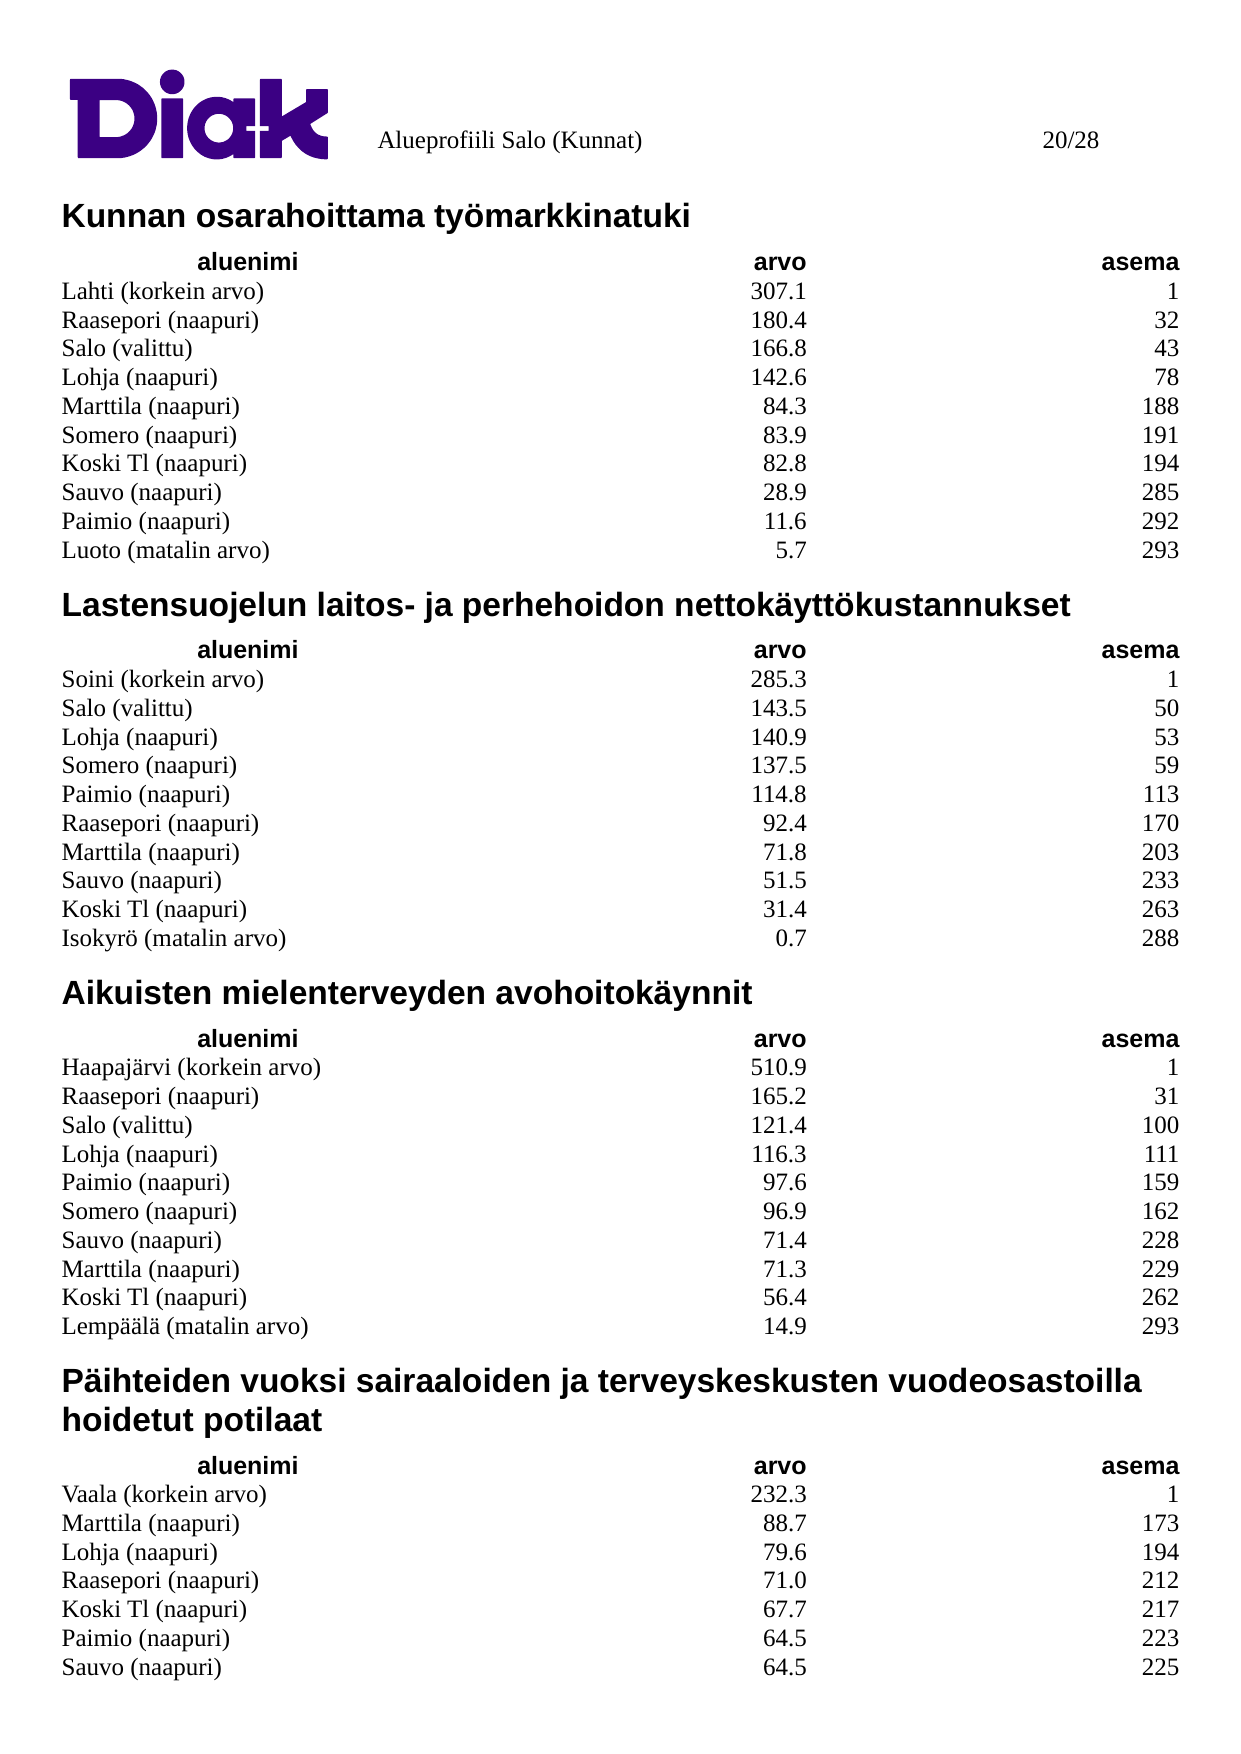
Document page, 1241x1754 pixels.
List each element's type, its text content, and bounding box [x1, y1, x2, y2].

table_cell 28.9 [434, 477, 806, 506]
table_cell Lohja (naapuri) [61, 722, 434, 751]
table_cell 0.7 [434, 923, 806, 952]
table_cell Paimio (naapuri) [61, 1168, 434, 1196]
table_cell Salo (valittu) [61, 334, 434, 362]
table_cell 92.4 [434, 808, 806, 837]
table_cell 293 [806, 535, 1179, 563]
table_cell 1 [806, 1053, 1179, 1081]
table_cell 53 [806, 722, 1179, 751]
table_cell 11.6 [434, 506, 806, 535]
table_cell 188 [806, 391, 1179, 420]
table_cell Paimio (naapuri) [61, 1623, 434, 1652]
table_cell Sauvo (naapuri) [61, 477, 434, 506]
table_header asema [806, 247, 1179, 276]
table_cell 5.7 [434, 535, 806, 563]
table_cell 100 [806, 1110, 1179, 1139]
table_cell 159 [806, 1168, 1179, 1196]
table_cell 162 [806, 1196, 1179, 1225]
table_cell Marttila (naapuri) [61, 1508, 434, 1537]
table_cell 140.9 [434, 722, 806, 751]
subtitle Päihteiden vuoksi sairaaloiden ja terveyskeskusten vuodeosastoilla hoidetut potilaat [61, 1361, 1179, 1438]
table_cell 64.5 [434, 1623, 806, 1652]
table_cell 50 [806, 693, 1179, 722]
table_cell 307.1 [434, 276, 806, 305]
table_cell 1 [806, 664, 1179, 693]
table_cell 43 [806, 334, 1179, 362]
table_cell 67.7 [434, 1594, 806, 1623]
table_cell Lohja (naapuri) [61, 362, 434, 391]
table_cell Somero (naapuri) [61, 751, 434, 779]
table_cell 111 [806, 1139, 1179, 1167]
table_cell 223 [806, 1623, 1179, 1652]
table_cell 32 [806, 305, 1179, 333]
table_cell Salo (valittu) [61, 693, 434, 722]
table_cell Marttila (naapuri) [61, 837, 434, 866]
table_cell 262 [806, 1283, 1179, 1311]
table_cell 233 [806, 866, 1179, 894]
table_cell 143.5 [434, 693, 806, 722]
table_cell 217 [806, 1594, 1179, 1623]
subtitle Lastensuojelun laitos- ja perhehoidon nettokäyttökustannukset [61, 584, 1179, 623]
table_cell Lempäälä (matalin arvo) [61, 1311, 434, 1340]
table_cell 194 [806, 1537, 1179, 1566]
table_cell Sauvo (naapuri) [61, 1225, 434, 1254]
table_cell 71.8 [434, 837, 806, 866]
table_cell 510.9 [434, 1053, 806, 1081]
table_cell 228 [806, 1225, 1179, 1254]
table_cell Koski Tl (naapuri) [61, 1283, 434, 1311]
table_cell Somero (naapuri) [61, 1196, 434, 1225]
table_cell 180.4 [434, 305, 806, 333]
table_cell Salo (valittu) [61, 1110, 434, 1139]
table_cell 121.4 [434, 1110, 806, 1139]
table_cell Paimio (naapuri) [61, 779, 434, 808]
table_header arvo [434, 247, 806, 276]
table_cell 212 [806, 1566, 1179, 1594]
table_cell Paimio (naapuri) [61, 506, 434, 535]
table_header arvo [434, 1024, 806, 1052]
table_cell 173 [806, 1508, 1179, 1537]
subtitle Kunnan osarahoittama työmarkkinatuki [61, 196, 1179, 235]
table_cell 84.3 [434, 391, 806, 420]
table_cell 225 [806, 1652, 1179, 1681]
table_cell 203 [806, 837, 1179, 866]
table_cell 263 [806, 894, 1179, 923]
table_header arvo [434, 636, 806, 664]
table_cell 31.4 [434, 894, 806, 923]
table_cell 232.3 [434, 1479, 806, 1508]
table_cell 59 [806, 751, 1179, 779]
table_cell 31 [806, 1081, 1179, 1110]
table_header asema [806, 1024, 1179, 1052]
table_header arvo [434, 1451, 806, 1479]
table_cell Soini (korkein arvo) [61, 664, 434, 693]
table_cell Koski Tl (naapuri) [61, 1594, 434, 1623]
table_cell 78 [806, 362, 1179, 391]
table_cell 64.5 [434, 1652, 806, 1681]
table_cell 142.6 [434, 362, 806, 391]
table_cell 14.9 [434, 1311, 806, 1340]
table_cell 137.5 [434, 751, 806, 779]
table_cell 292 [806, 506, 1179, 535]
table_cell 83.9 [434, 420, 806, 448]
table_cell 56.4 [434, 1283, 806, 1311]
table_cell 71.0 [434, 1566, 806, 1594]
table_header aluenimi [61, 1024, 434, 1052]
table_cell Raasepori (naapuri) [61, 305, 434, 333]
table_cell Lohja (naapuri) [61, 1139, 434, 1167]
table_cell 116.3 [434, 1139, 806, 1167]
table_cell 165.2 [434, 1081, 806, 1110]
table_cell Luoto (matalin arvo) [61, 535, 434, 563]
table_cell 71.4 [434, 1225, 806, 1254]
table_cell Haapajärvi (korkein arvo) [61, 1053, 434, 1081]
table_cell Koski Tl (naapuri) [61, 894, 434, 923]
table_header aluenimi [61, 1451, 434, 1479]
table_cell 88.7 [434, 1508, 806, 1537]
subtitle Aikuisten mielenterveyden avohoitokäynnit [61, 973, 1179, 1011]
table_cell Koski Tl (naapuri) [61, 449, 434, 477]
table_cell 114.8 [434, 779, 806, 808]
table_cell 1 [806, 1479, 1179, 1508]
table_cell 82.8 [434, 449, 806, 477]
table_cell Raasepori (naapuri) [61, 1566, 434, 1594]
table_cell 51.5 [434, 866, 806, 894]
table_cell 285.3 [434, 664, 806, 693]
table_cell 293 [806, 1311, 1179, 1340]
table_header aluenimi [61, 636, 434, 664]
table_cell 191 [806, 420, 1179, 448]
table_cell 285 [806, 477, 1179, 506]
table_cell Vaala (korkein arvo) [61, 1479, 434, 1508]
table_cell 166.8 [434, 334, 806, 362]
table_cell 71.3 [434, 1254, 806, 1282]
table_cell 170 [806, 808, 1179, 837]
table_cell Lohja (naapuri) [61, 1537, 434, 1566]
table_cell Raasepori (naapuri) [61, 808, 434, 837]
table_cell 79.6 [434, 1537, 806, 1566]
table_header aluenimi [61, 247, 434, 276]
table_cell Sauvo (naapuri) [61, 1652, 434, 1681]
table_cell 1 [806, 276, 1179, 305]
table_cell Marttila (naapuri) [61, 391, 434, 420]
table_cell Marttila (naapuri) [61, 1254, 434, 1282]
table_cell 194 [806, 449, 1179, 477]
table_cell Sauvo (naapuri) [61, 866, 434, 894]
table_header asema [806, 636, 1179, 664]
table_cell 96.9 [434, 1196, 806, 1225]
table_cell Lahti (korkein arvo) [61, 276, 434, 305]
table_cell 113 [806, 779, 1179, 808]
table_cell 288 [806, 923, 1179, 952]
table_cell Raasepori (naapuri) [61, 1081, 434, 1110]
table_cell Isokyrö (matalin arvo) [61, 923, 434, 952]
table_cell 229 [806, 1254, 1179, 1282]
table_header asema [806, 1451, 1179, 1479]
table_cell Somero (naapuri) [61, 420, 434, 448]
table_cell 97.6 [434, 1168, 806, 1196]
